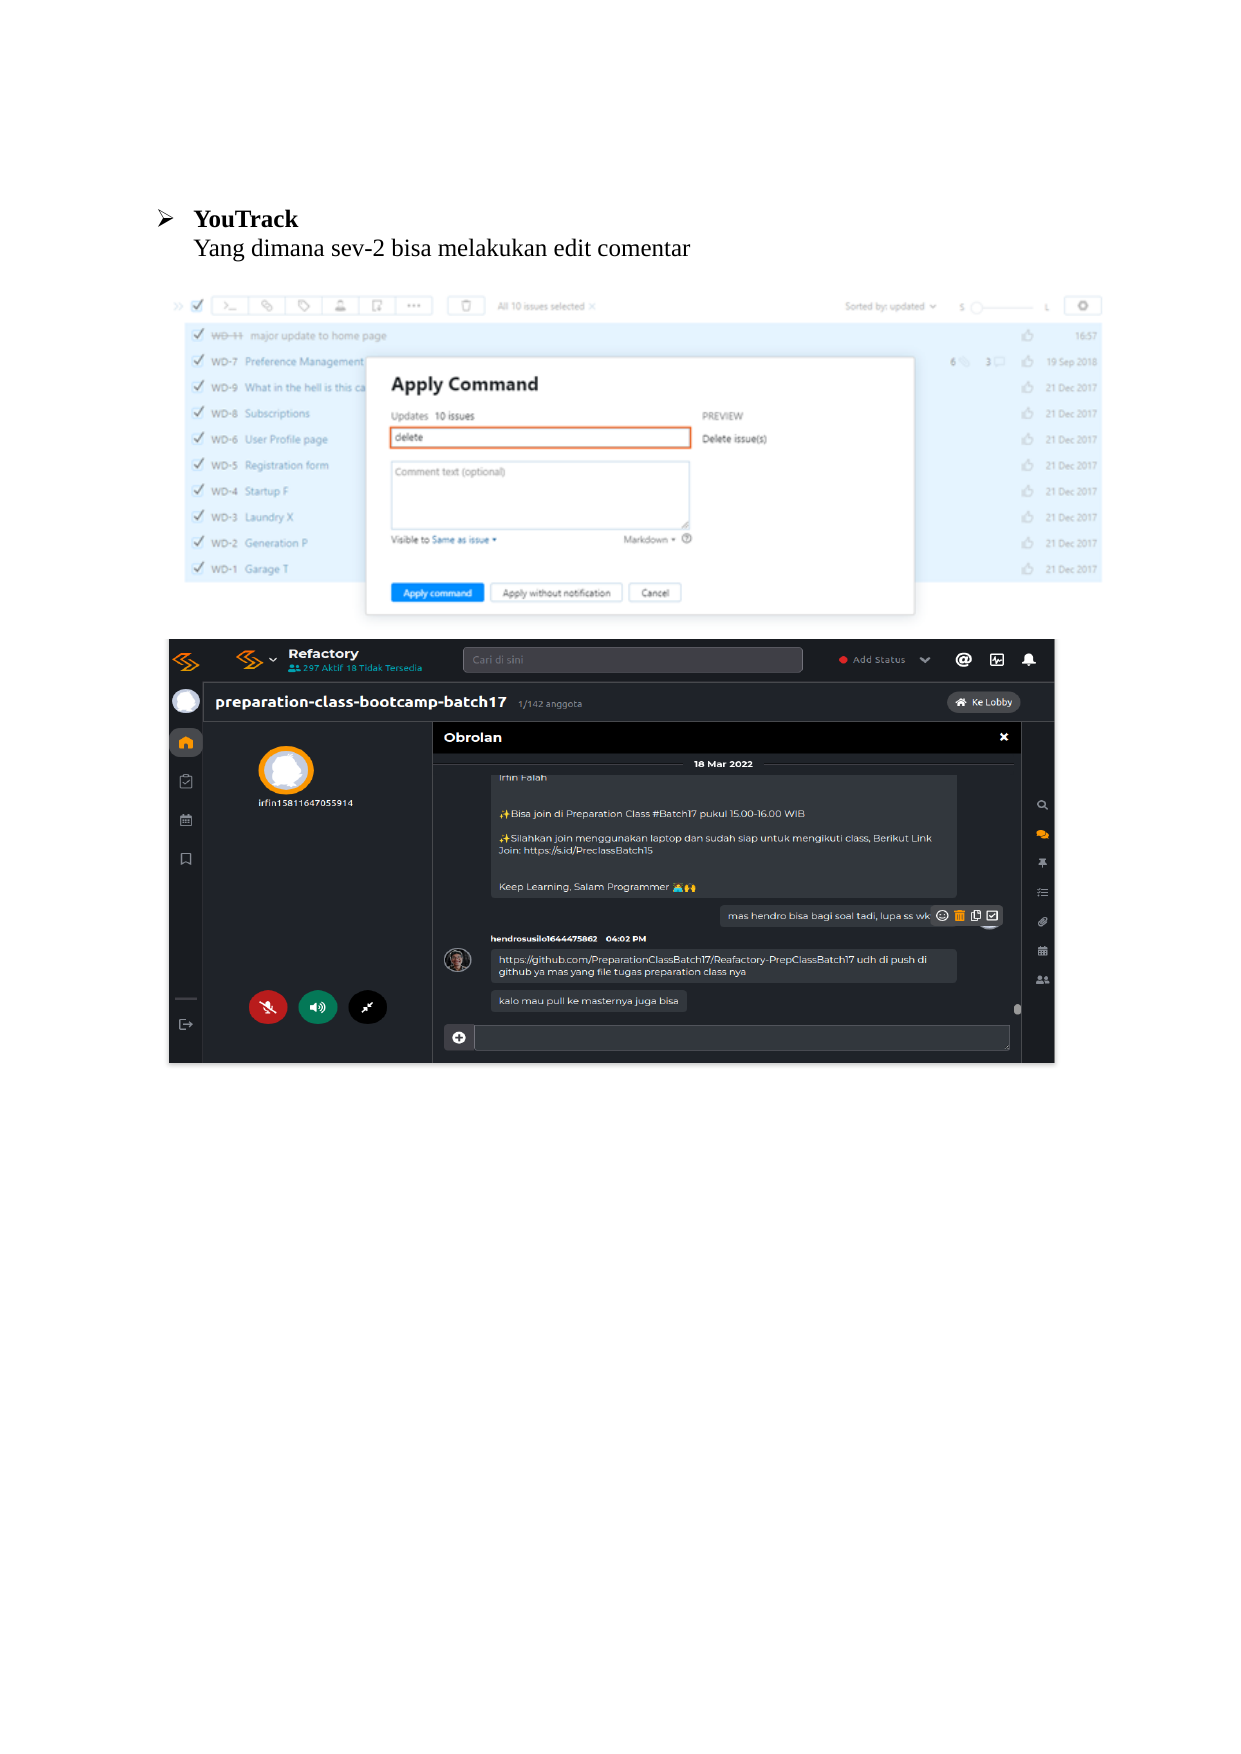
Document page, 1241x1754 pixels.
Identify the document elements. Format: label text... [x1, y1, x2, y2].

list Yang dimana sev-2 bisa melakukan edit comentar [156, 233, 1122, 262]
picture [160, 283, 1127, 1072]
list YouTrack [156, 204, 1122, 233]
